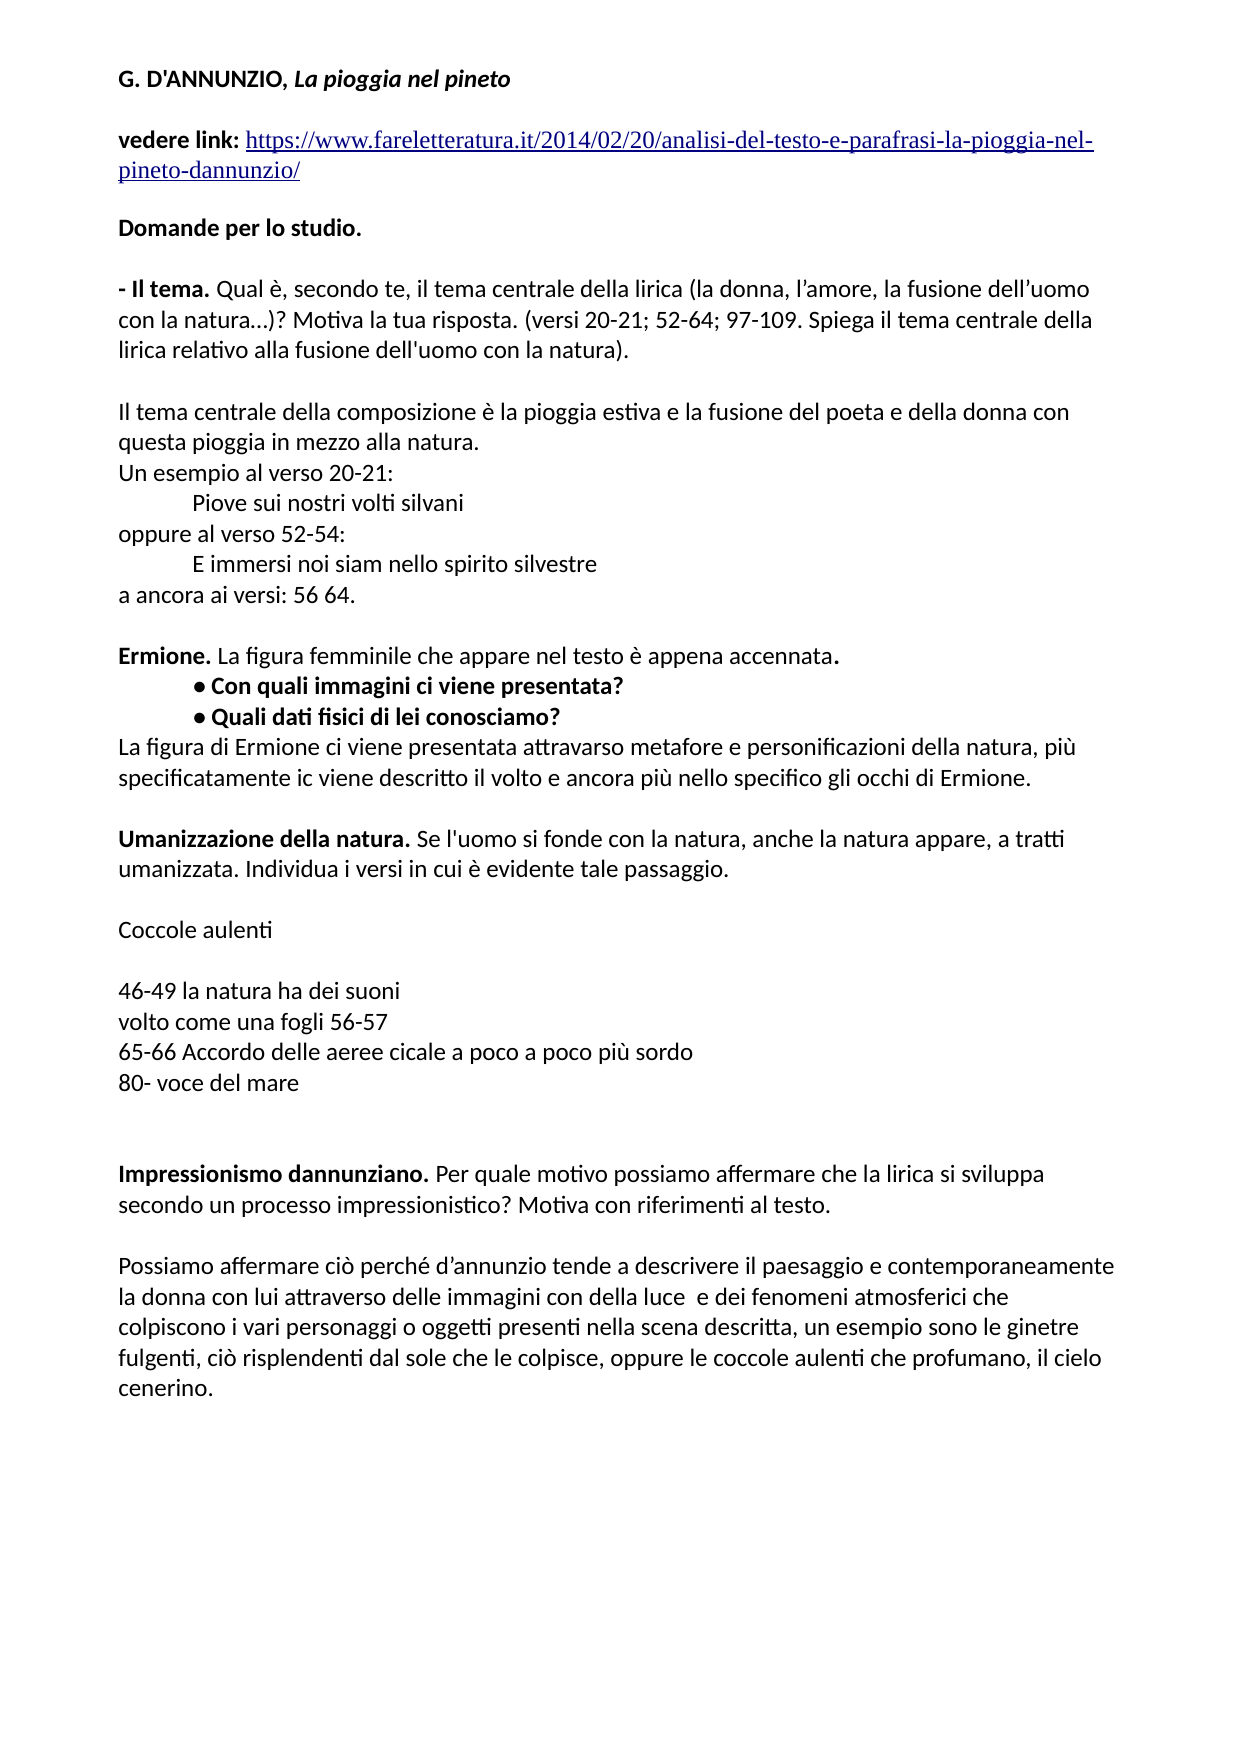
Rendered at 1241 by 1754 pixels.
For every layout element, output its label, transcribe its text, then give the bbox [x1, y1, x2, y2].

text E immersi noi siam nello spirito silvestre [118, 548, 1122, 579]
text - Il tema. Qual è, secondo te, il tema centrale della lirica (la donna, l’amore, la fusione dell’uomo con la natura…)? Motiva la tua risposta. (versi 20-21; 52-64; 97-109. Spiega il tema centrale della lirica relativo alla fusione dell'uomo con la natura). [118, 273, 1122, 365]
text vedere link: https://www.fareletteratura.it/2014/02/20/analisi-del-testo-e-parafrasi-la-pioggia-nel-pineto-dannunzio/ [118, 124, 1122, 184]
text G. D'ANNUNZIO, La pioggia nel pineto [118, 63, 1122, 94]
text a ancora ai versi: 56 64. [118, 579, 1122, 609]
text Il tema centrale della composizione è la pioggia estiva e la fusione del poeta e della donna con questa pioggia in mezzo alla natura. [118, 396, 1122, 457]
text 80- voce del mare [118, 1067, 1122, 1098]
text Un esempio al verso 20-21: [118, 457, 1122, 487]
list • Quali dati fisici di lei conosciamo? [156, 701, 1122, 731]
text Possiamo affermare ciò perché d’annunzio tende a descrivere il paesaggio e contemporaneamente la donna con lui attraverso delle immagini con della luce e dei fenomeni atmosferici che colpiscono i vari personaggi o oggetti presenti nella scena descritta, un esempio sono le ginetre fulgenti, ciò risplendenti dal sole che le colpisce, oppure le coccole aulenti che profumano, il cielo cenerino. [118, 1250, 1122, 1403]
text Piove sui nostri volti silvani [118, 487, 1122, 518]
text Domande per lo studio. [118, 212, 1122, 243]
text Impressionismo dannunziano. Per quale motivo possiamo affermare che la lirica si sviluppa secondo un processo impressionistico? Motiva con riferimenti al testo. [118, 1159, 1122, 1220]
text Ermione. La figura femminile che appare nel testo è appena accennata. [118, 640, 1122, 670]
text volto come una fogli 56-57 [118, 1006, 1122, 1037]
text Umanizzazione della natura. Se l'uomo si fonde con la natura, anche la natura appare, a tratti umanizzata. Individua i versi in cui è evidente tale passaggio. [118, 823, 1122, 884]
list • Con quali immagini ci viene presentata? [156, 670, 1122, 701]
text 46-49 la natura ha dei suoni [118, 976, 1122, 1006]
text La figura di Ermione ci viene presentata attravarso metafore e personificazioni della natura, più specificatamente ic viene descritto il volto e ancora più nello specifico gli occhi di Ermione. [118, 731, 1122, 792]
text 65-66 Accordo delle aeree cicale a poco a poco più sordo [118, 1037, 1122, 1067]
text Coccole aulenti [118, 914, 1122, 945]
text oppure al verso 52-54: [118, 518, 1122, 548]
